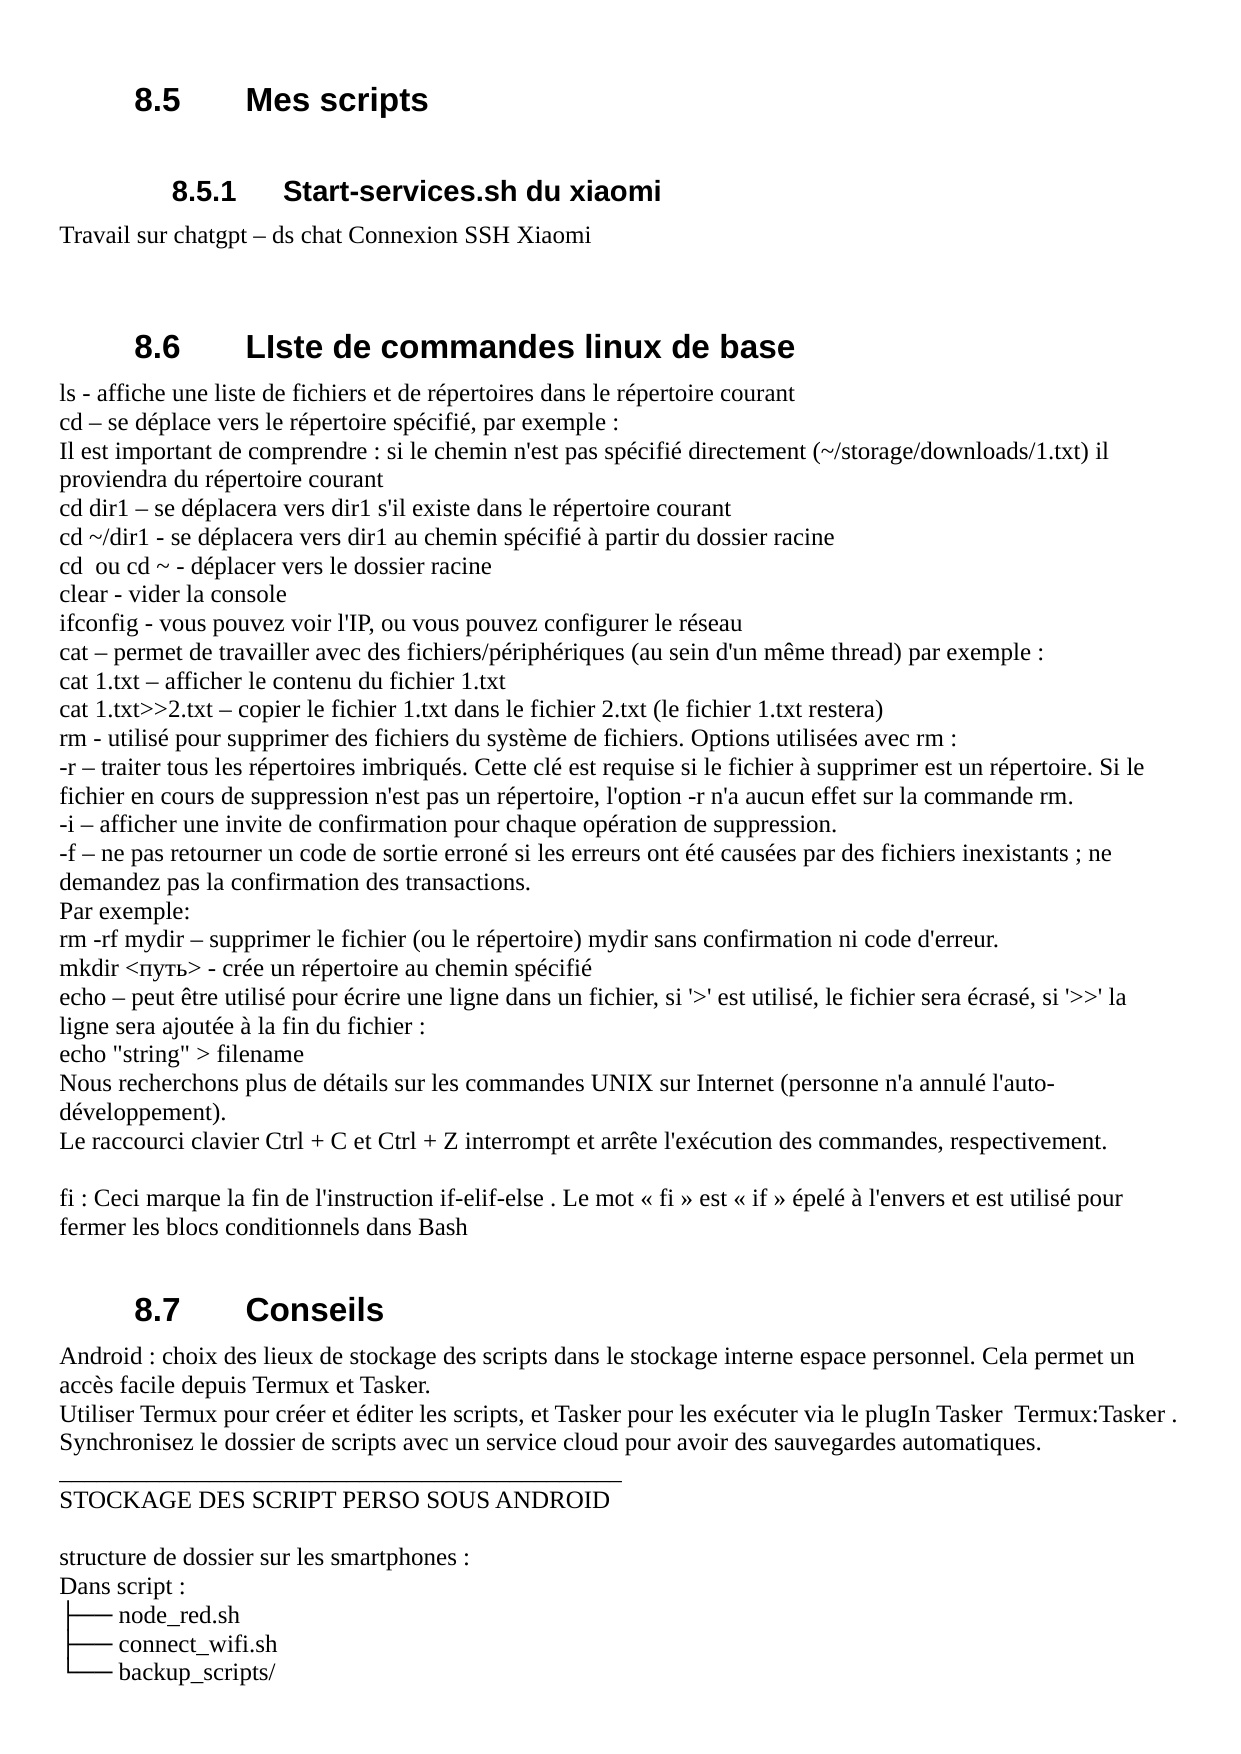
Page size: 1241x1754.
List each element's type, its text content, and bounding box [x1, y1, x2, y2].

text ifconfig - vous pouvez voir l'IP, ou vous pouvez configurer le réseau [59, 608, 1181, 637]
text ├── node_red.sh [69, 1600, 1181, 1629]
text cd – se déplace vers le répertoire spécifié, par exemple : [59, 407, 1181, 436]
text Android : choix des lieux de stockage des scripts dans le stockage interne espace personnel. Cela permet un accès facile depuis Termux et Tasker. [59, 1341, 1181, 1399]
text Utiliser Termux pour créer et éditer les scripts, et Tasker pour les exécuter via le plugIn Tasker Termux:Tasker . [59, 1399, 1181, 1427]
text Dans script : [59, 1571, 1181, 1600]
text rm -rf mydir – supprimer le fichier (ou le répertoire) mydir sans confirmation ni code d'erreur. [59, 924, 1181, 953]
text cd dir1 – se déplacera vers dir1 s'il existe dans le répertoire courant [59, 493, 1181, 522]
text _____________________________________________ [59, 1456, 1181, 1485]
subtitle Start-services.sh du xiaomi [172, 174, 1181, 208]
subtitle Conseils [134, 1290, 1181, 1329]
text Nous recherchons plus de détails sur les commandes UNIX sur Internet (personne n'a annulé l'auto-développement). [59, 1068, 1181, 1126]
text -f – ne pas retourner un code de sortie erroné si les erreurs ont été causées par des fichiers inexistants ; ne demandez pas la confirmation des transactions. [59, 838, 1181, 896]
subtitle Mes scripts [134, 80, 1181, 118]
text -r – traiter tous les répertoires imbriqués. Cette clé est requise si le fichier à supprimer est un répertoire. Si le fichier en cours de suppression n'est pas un répertoire, l'option -r n'a aucun effet sur la commande rm. [59, 752, 1181, 809]
text Par exemple: [59, 896, 1181, 924]
text structure de dossier sur les smartphones : [59, 1542, 1181, 1571]
text cd ou cd ~ - déplacer vers le dossier racine [59, 551, 1181, 579]
text -i – afficher une invite de confirmation pour chaque opération de suppression. [59, 809, 1181, 838]
text Le raccourci clavier Ctrl + C et Ctrl + Z interrompt et arrête l'exécution des commandes, respectivement. [59, 1126, 1181, 1154]
subtitle LIste de commandes linux de base [134, 327, 1181, 366]
text ls - affiche une liste de fichiers et de répertoires dans le répertoire courant [59, 378, 1181, 407]
text clear - vider la console [59, 579, 1181, 608]
text echo "string" > filename [59, 1039, 1181, 1068]
text rm - utilisé pour supprimer des fichiers du système de fichiers. Options utilisées avec rm : [59, 723, 1181, 752]
text STOCKAGE DES SCRIPT PERSO SOUS ANDROID [59, 1485, 1181, 1514]
text Synchronisez le dossier de scripts avec un service cloud pour avoir des sauvegardes automatiques. [59, 1427, 1181, 1456]
text ├── connect_wifi.sh [69, 1629, 1181, 1657]
text mkdir <путь> - crée un répertoire au chemin spécifié [59, 953, 1181, 982]
text Il est important de comprendre : si le chemin n'est pas spécifié directement (~/storage/downloads/1.txt) il proviendra du répertoire courant [59, 436, 1181, 493]
text Travail sur chatgpt – ds chat Connexion SSH Xiaomi [59, 220, 1181, 249]
text cat 1.txt – afficher le contenu du fichier 1.txt [59, 666, 1181, 694]
text └── backup_scripts/ [59, 1657, 1181, 1686]
text cat – permet de travailler avec des fichiers/périphériques (au sein d'un même thread) par exemple : [59, 637, 1181, 666]
text fi : Ceci marque la fin de l'instruction if-elif-else . Le mot « fi » est « if » épelé à l'envers et est utilisé pour fermer les blocs conditionnels dans Bash [59, 1183, 1181, 1241]
text echo – peut être utilisé pour écrire une ligne dans un fichier, si '>' est utilisé, le fichier sera écrasé, si '>>' la ligne sera ajoutée à la fin du fichier : [59, 982, 1181, 1039]
text cat 1.txt>>2.txt – copier le fichier 1.txt dans le fichier 2.txt (le fichier 1.txt restera) [59, 694, 1181, 723]
text cd ~/dir1 - se déplacera vers dir1 au chemin spécifié à partir du dossier racine [59, 522, 1181, 551]
